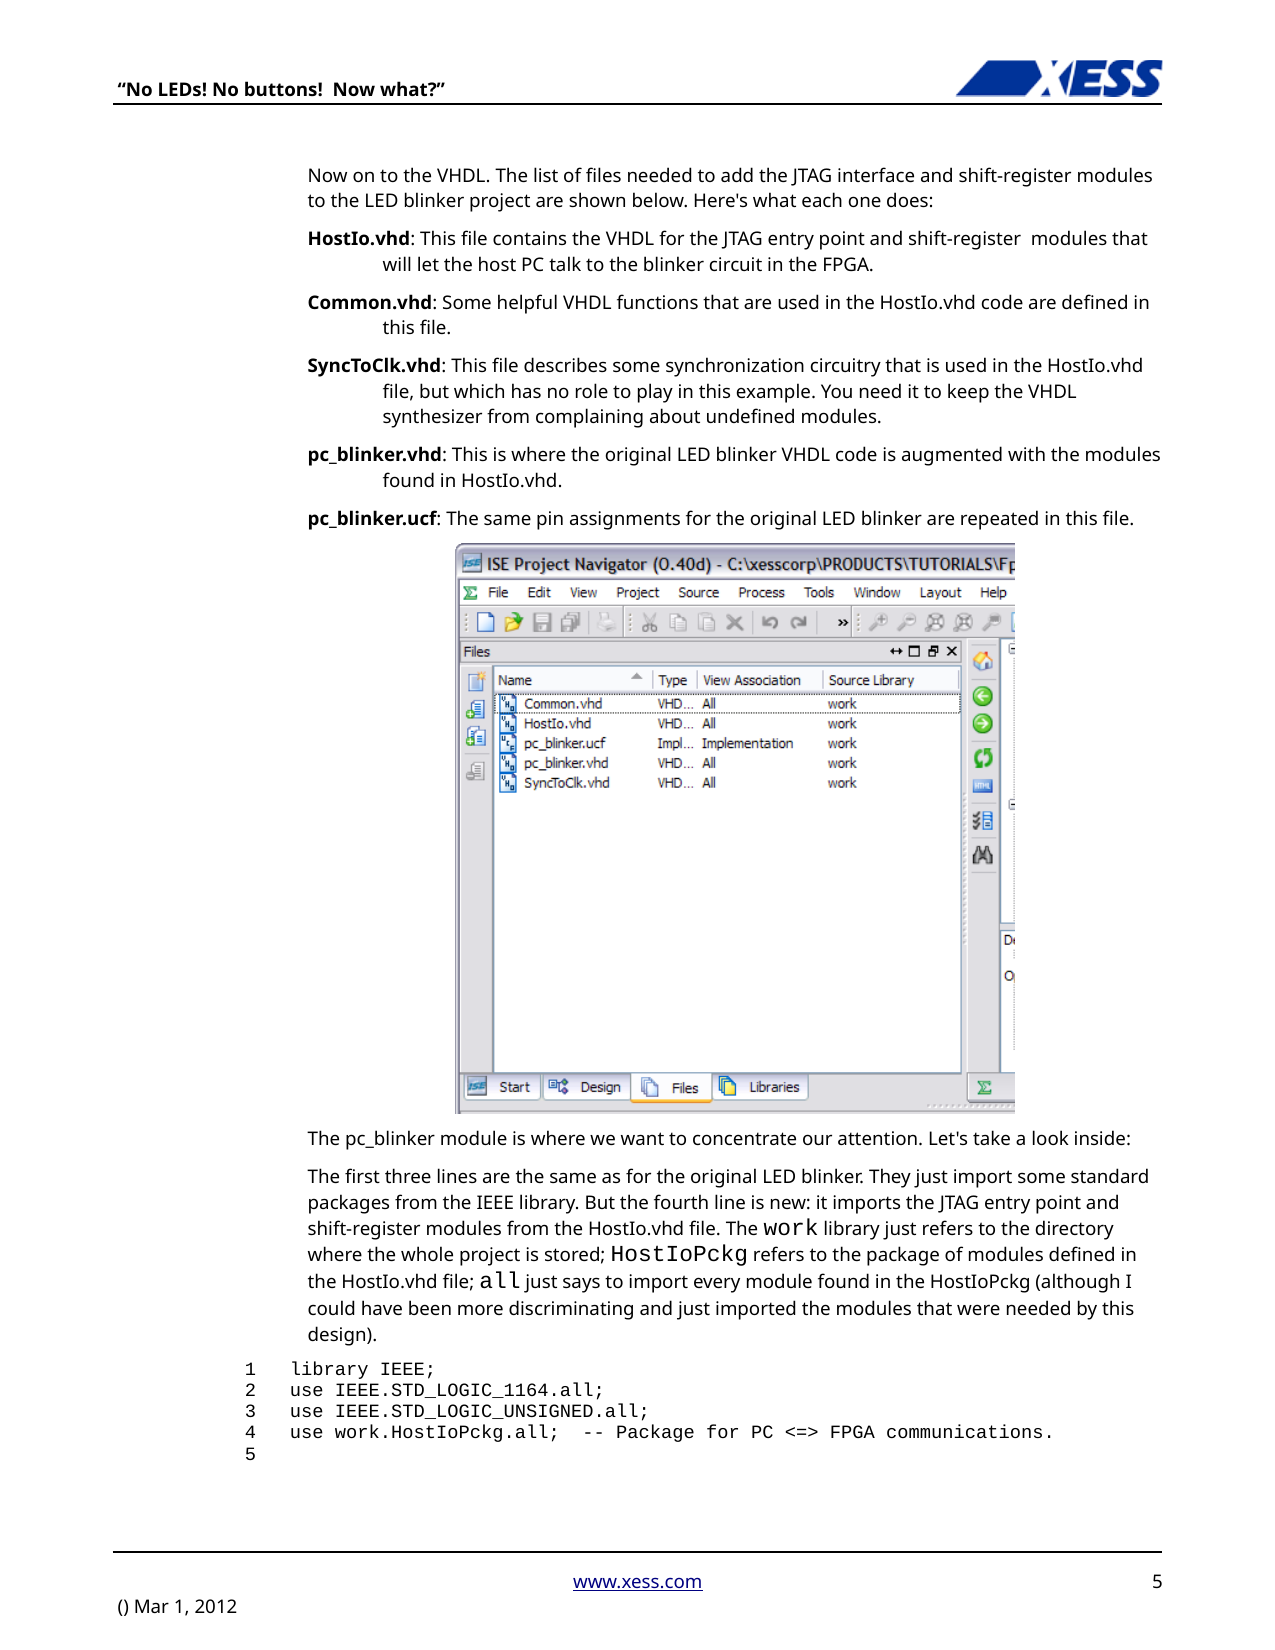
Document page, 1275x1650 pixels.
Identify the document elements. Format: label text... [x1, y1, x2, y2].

text Now on to the VHDL. The list of files needed to add the JTAG interface and shift-register modules to the LED blinker project are shown below. Here's what each one does: [307, 162, 1162, 213]
list use IEEE.STD_LOGIC_UNSIGNED.all; [289, 1402, 1162, 1423]
text The first three lines are the same as for the original LED blinker. They just import some standard packages from the IEEE library. But the fourth line is new: it imports the JTAG entry point and shift-register modules from the HostIo.vhd file. The work library just refers to the directory where the whole project is stored; HostIoPckg refers to the package of modules defined in the HostIo.vhd file; all just says to import every module found in the HostIoPckg (although I could have been more discriminating and just imported the modules that were needed by this design). [307, 1164, 1162, 1347]
list library IEEE; [289, 1359, 1162, 1381]
text HostIo.vhd: This file contains the VHDL for the JTAG entry point and shift-register modules that will let the host PC talk to the blinker circuit in the FPGA. [307, 226, 1162, 277]
picture [955, 60, 1163, 97]
text Common.vhd: Some helpful VHDL functions that are used in the HostIo.vhd code are defined in this file. [307, 289, 1162, 340]
list use work.HostIoPckg.all; -- Package for PC <=> FPGA communications. [289, 1423, 1162, 1444]
text SyncToClk.vhd: This file describes some synchronization circuitry that is used in the HostIo.vhd file, but which has no role to play in this example. You need it to keep the VHDL synthesizer from complaining about undefined modules. [307, 353, 1162, 429]
list use IEEE.STD_LOGIC_1164.all; [289, 1381, 1162, 1402]
text The pc_blinker module is where we want to concentrate our attention. Let's take a look inside: [307, 1126, 1162, 1151]
text pc_blinker.ucf: The same pin assignments for the original LED blinker are repeated in this file. [307, 505, 1162, 531]
text pc_blinker.vhd: This is where the original LED blinker VHDL code is augmented with the modules found in HostIo.vhd. [307, 442, 1162, 493]
